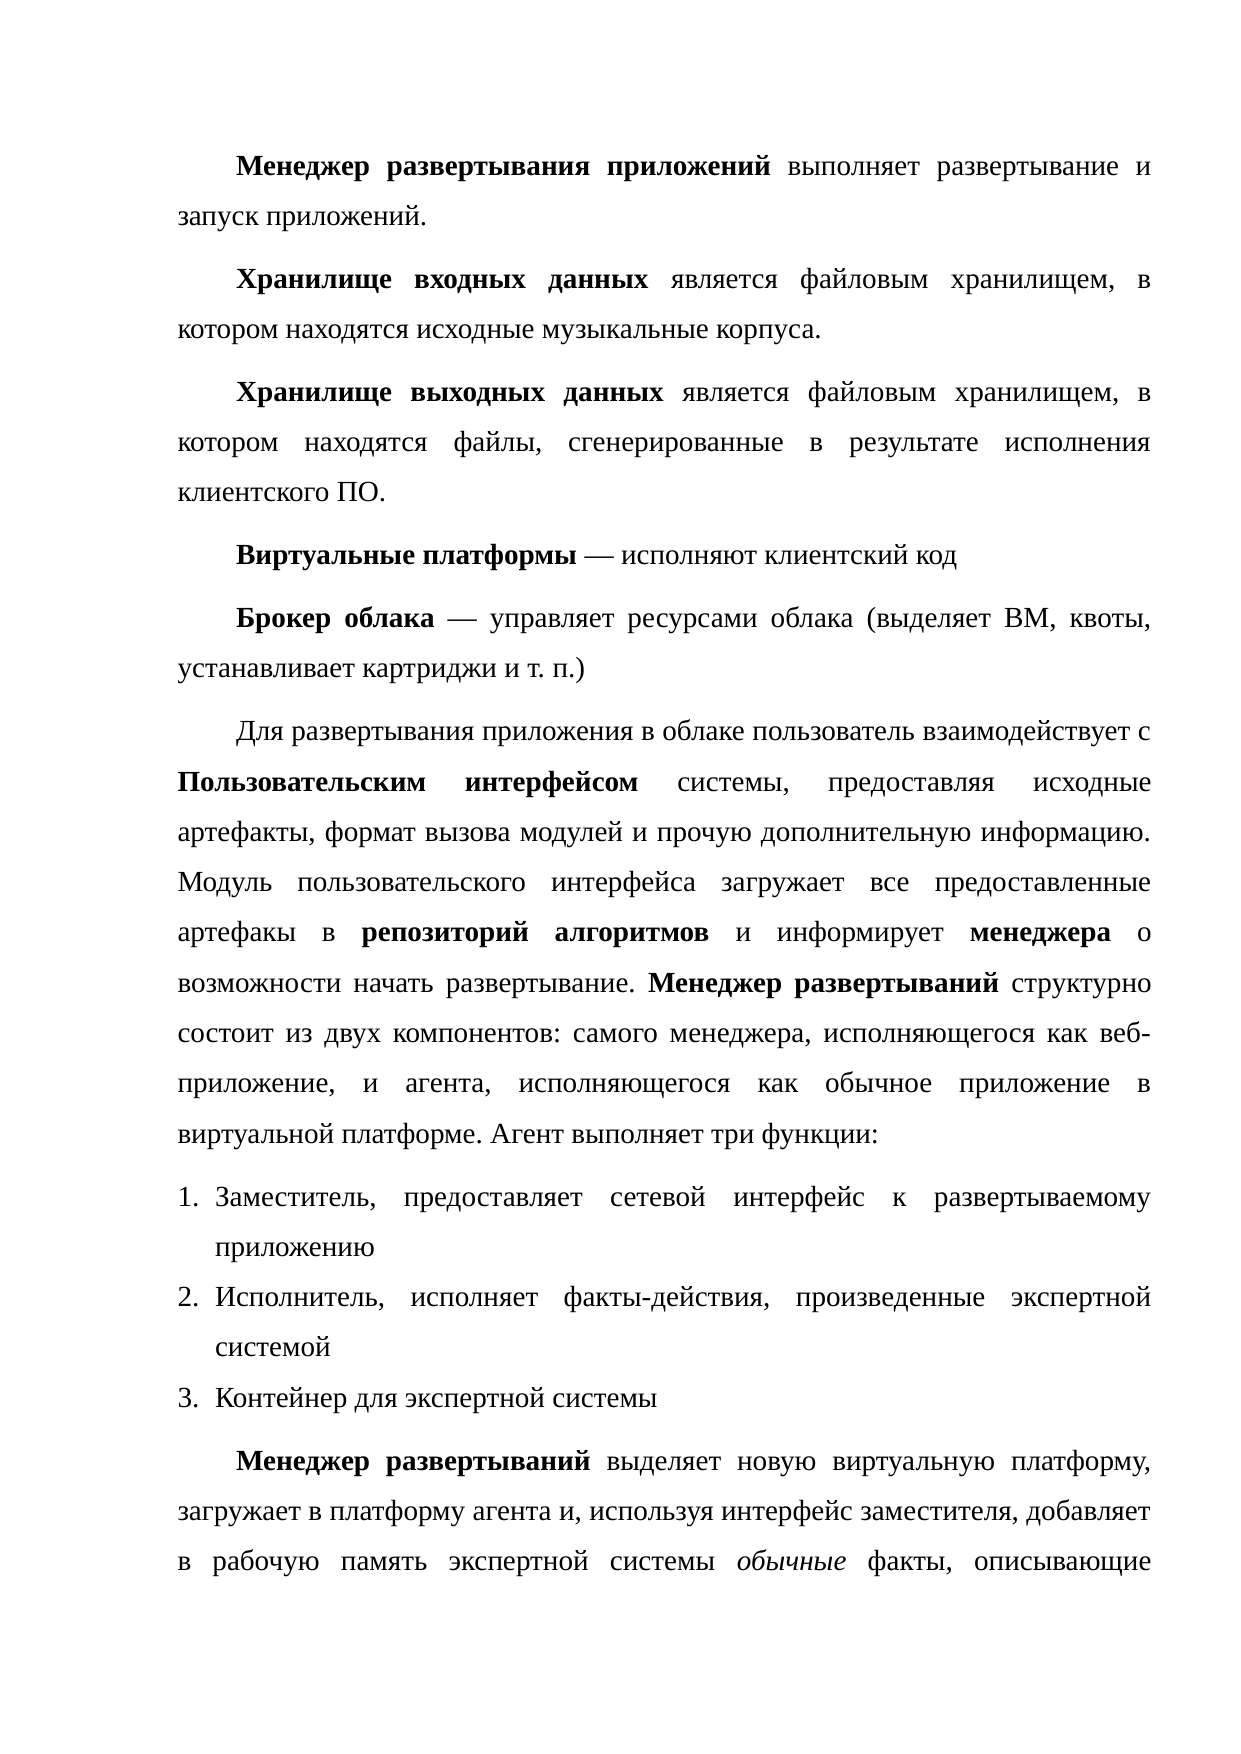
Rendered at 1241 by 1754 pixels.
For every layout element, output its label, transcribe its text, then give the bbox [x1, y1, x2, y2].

list Исполнитель, исполняет факты-действия, произведенные экспертной системой [177, 1279, 1152, 1363]
text Менеджер развертывания приложений выполняет развертывание и запуск приложений. [177, 148, 1152, 232]
text Для развертывания приложения в облаке пользователь взаимодействует с Пользовательским интерфейсом системы, предоставляя исходные артефакты, формат вызова модулей и прочую дополнительную информацию. Модуль пользовательского интерфейса загружает все предоставленные артефакы в репозиторий алгоритмов и информирует менеджера о возможности начать развертывание. Менеджер развертываний структурно состоит из двух компонентов: самого менеджера, исполняющегося как веб-приложение, и агента, исполняющегося как обычное приложение в виртуальной платформе. Агент выполняет три функции: [177, 713, 1152, 1149]
text Брокер облака — управляет ресурсами облака (выделяет ВМ, квоты, устанавливает картриджи и т. п.) [177, 600, 1152, 684]
text Виртуальные платформы — исполняют клиентский код [177, 537, 1152, 571]
list Контейнер для экспертной системы [177, 1380, 1152, 1413]
text Хранилище входных данных является файловым хранилищем, в котором находятся исходные музыкальные корпуса. [177, 261, 1152, 345]
list Заместитель, предоставляет сетевой интерфейс к развертываемому приложению [177, 1179, 1152, 1262]
text Менеджер развертываний выделяет новую виртуальную платформу, загружает в платформу агента и, используя интерфейс заместителя, добавляет в рабочую память экспертной системы обычные факты, описывающие [177, 1443, 1152, 1577]
text Хранилище выходных данных является файловым хранилищем, в котором находятся файлы, сгенерированные в результате исполнения клиентского ПО. [177, 374, 1152, 508]
